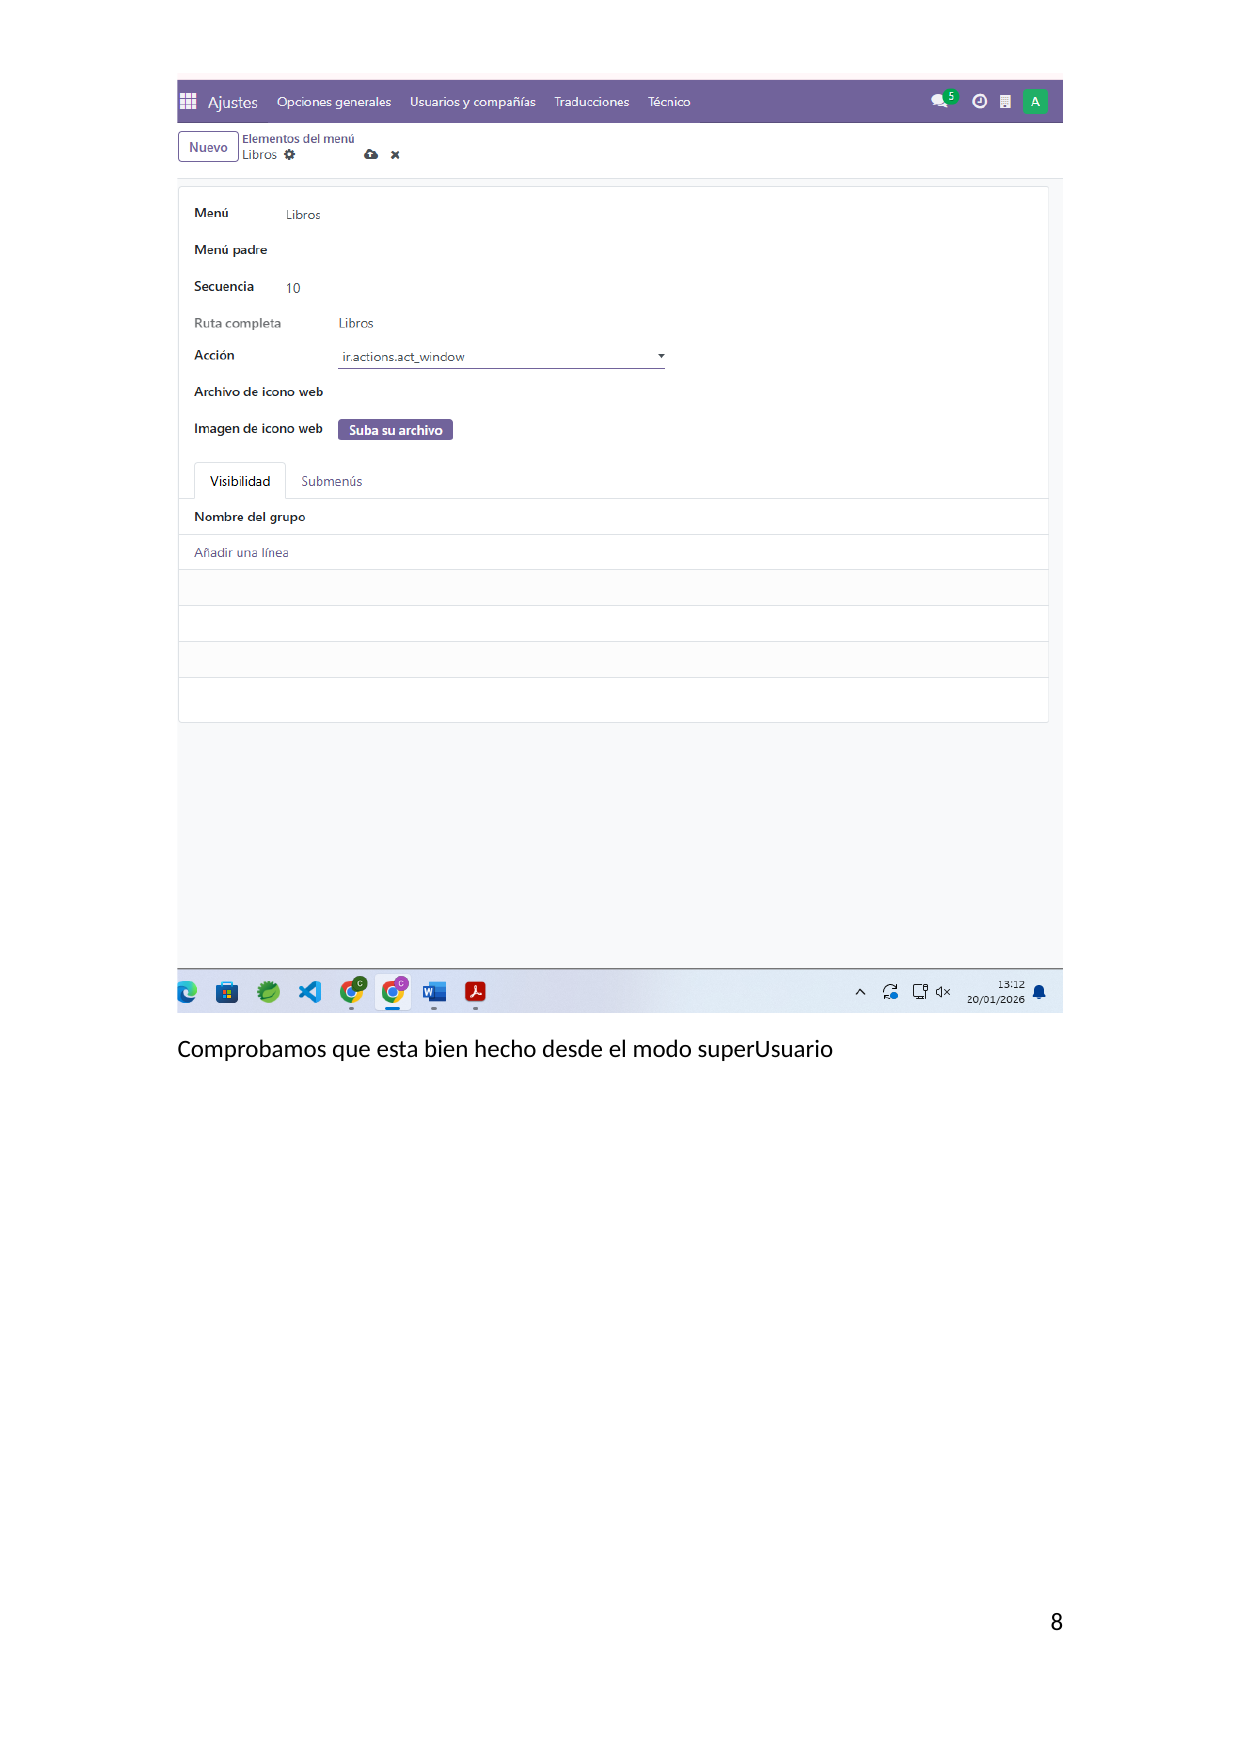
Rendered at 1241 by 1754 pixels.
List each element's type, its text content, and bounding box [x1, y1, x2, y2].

text Comprobamos que esta bien hecho desde el modo superUsuario [177, 1033, 1063, 1064]
